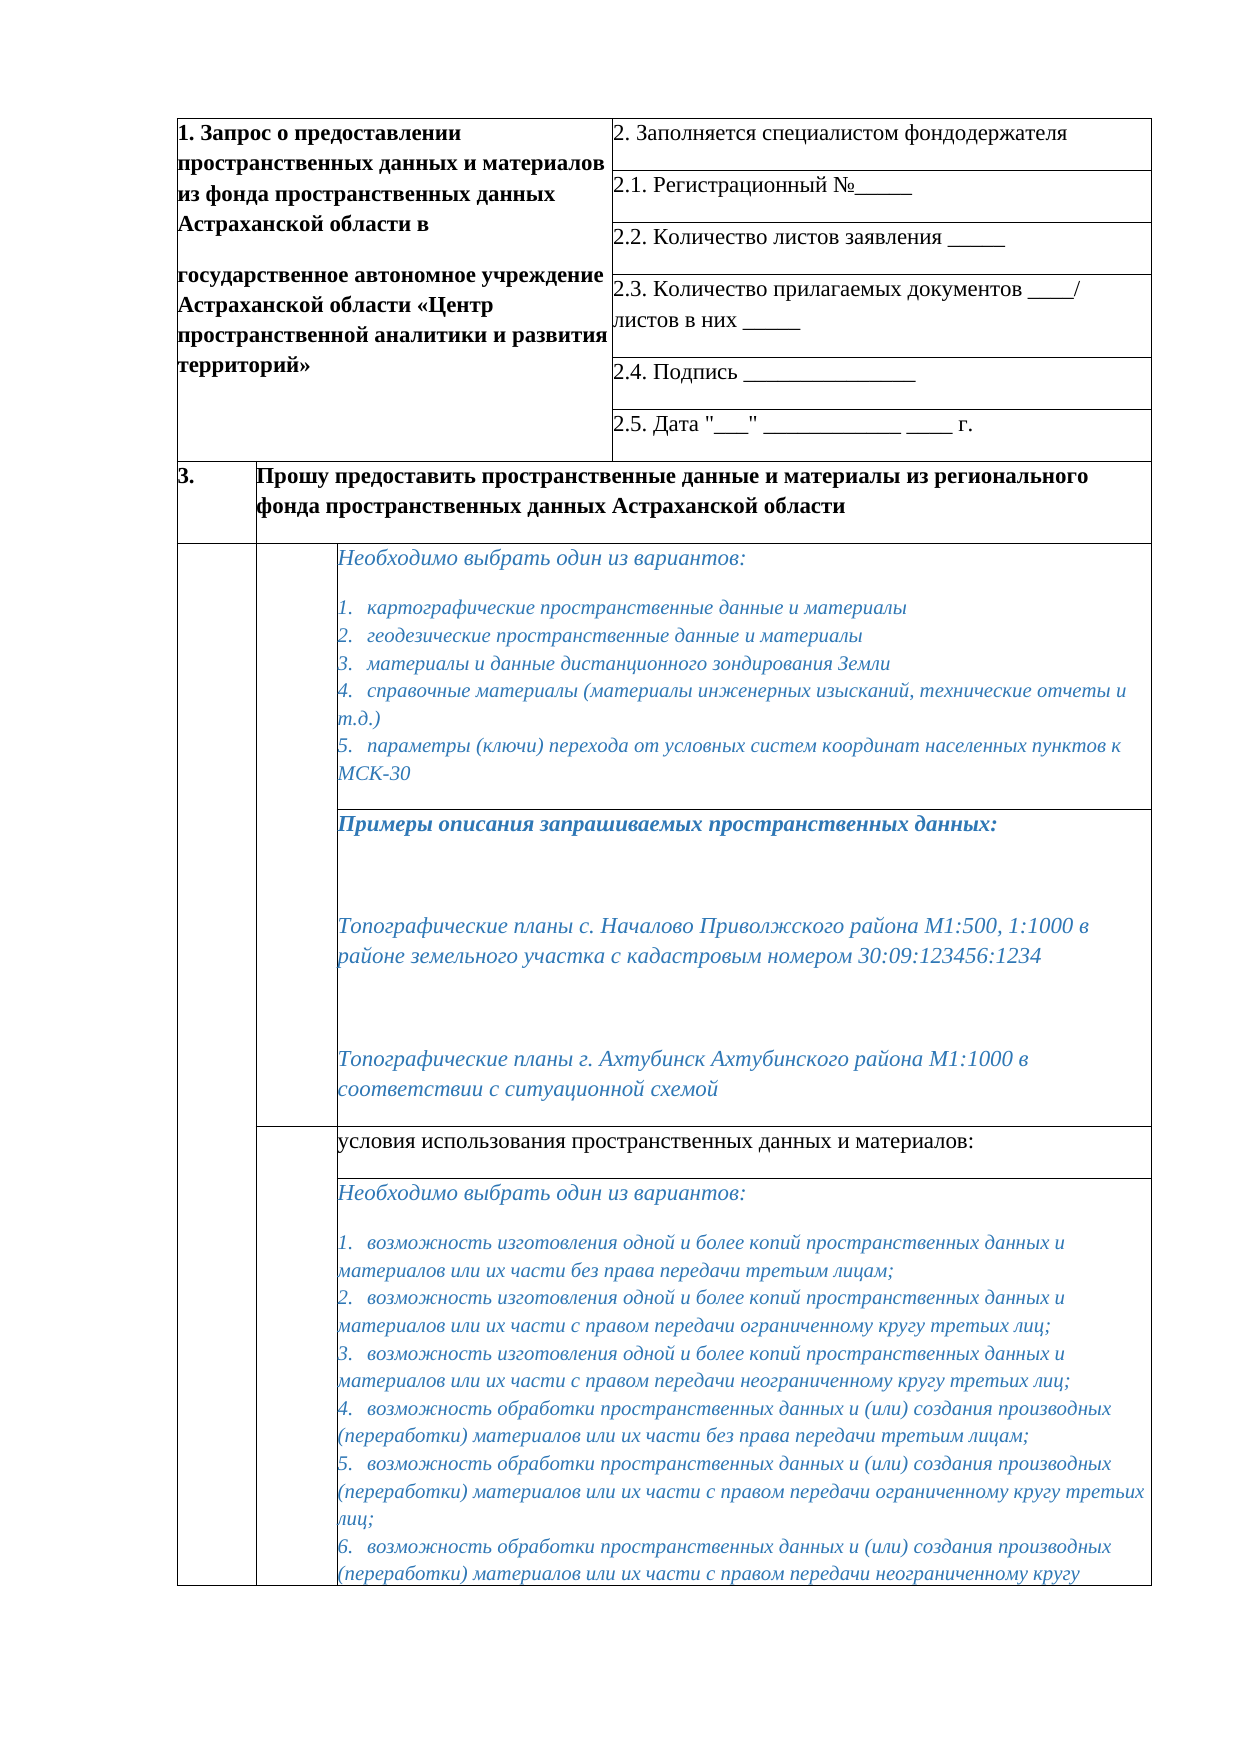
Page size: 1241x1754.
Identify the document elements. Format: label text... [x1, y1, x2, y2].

table_header 1. Запрос о предоставлении пространственных данных и материалов из фонда пространственных данных Астраханской области в государственное автономное учреждение Астраханской области «Центр пространственной аналитики и развития территорий» [178, 119, 612, 461]
table_cell Прошу предоставить пространственные данные и материалы из регионального фонда пространственных данных Астраханской области [257, 462, 1151, 543]
table_cell условия использования пространственных данных и материалов: [338, 1127, 1151, 1178]
table_header 2. Заполняется специалистом фондодержателя [613, 119, 1151, 170]
table_cell 2.3. Количество прилагаемых документов ____/ листов в них _____ [613, 275, 1151, 357]
table_cell 2.5. Дата "___" ____________ ____ г. [613, 410, 1151, 461]
table_cell Примеры описания запрашиваемых пространственных данных: Топографические планы с. Началово Приволжского района М1:500, 1:1000 в районе земельного участка с кадастровым номером 30:09:123456:1234 Топографические планы г. Ахтубинск Ахтубинского района М1:1000 в соответствии с ситуационной схемой [338, 810, 1151, 1126]
table_cell Необходимо выбрать один из вариантов: картографические пространственные данные и материалы геодезические пространственные данные и материалы материалы и данные дистанционного зондирования Земли справочные материалы (материалы инженерных изысканий, технические отчеты и т.д.) параметры (ключи) перехода от условных систем координат населенных пунктов к МСК-30 [338, 544, 1151, 809]
table_cell Необходимо выбрать один из вариантов: возможность изготовления одной и более копий пространственных данных и материалов или их части без права передачи третьим лицам; возможность изготовления одной и более копий пространственных данных и материалов или их части с правом передачи ограниченному кругу третьих лиц; возможность изготовления одной и более копий пространственных данных и материалов или их части с правом передачи неограниченному кругу третьих лиц; возможность обработки пространственных данных и (или) создания производных (переработки) материалов или их части без права передачи третьим лицам; возможность обработки пространственных данных и (или) создания производных (переработки) материалов или их части с правом передачи ограниченному кругу третьих лиц; возможность обработки пространственных данных и (или) создания производных (переработки) материалов или их части с правом передачи неограниченному кругу третьих лиц; возможность доведения пространственных данных и материалов или их части до всеобщего сведения посредством информационно-телекоммуникационной сети "Интернет"; актуализация пространственных данных с последующей передачей фондодержателю актуализированных данных. [338, 1179, 1151, 1585]
table_cell 3. [178, 462, 256, 543]
table_cell 2.4. Подпись _______________ [613, 358, 1151, 409]
table_cell 2.2. Количество листов заявления _____ [613, 223, 1151, 274]
table_cell 2.1. Регистрационный №_____ [613, 171, 1151, 222]
table_cell [178, 544, 256, 1585]
table_cell [257, 1127, 337, 1585]
table_cell [257, 544, 337, 1126]
